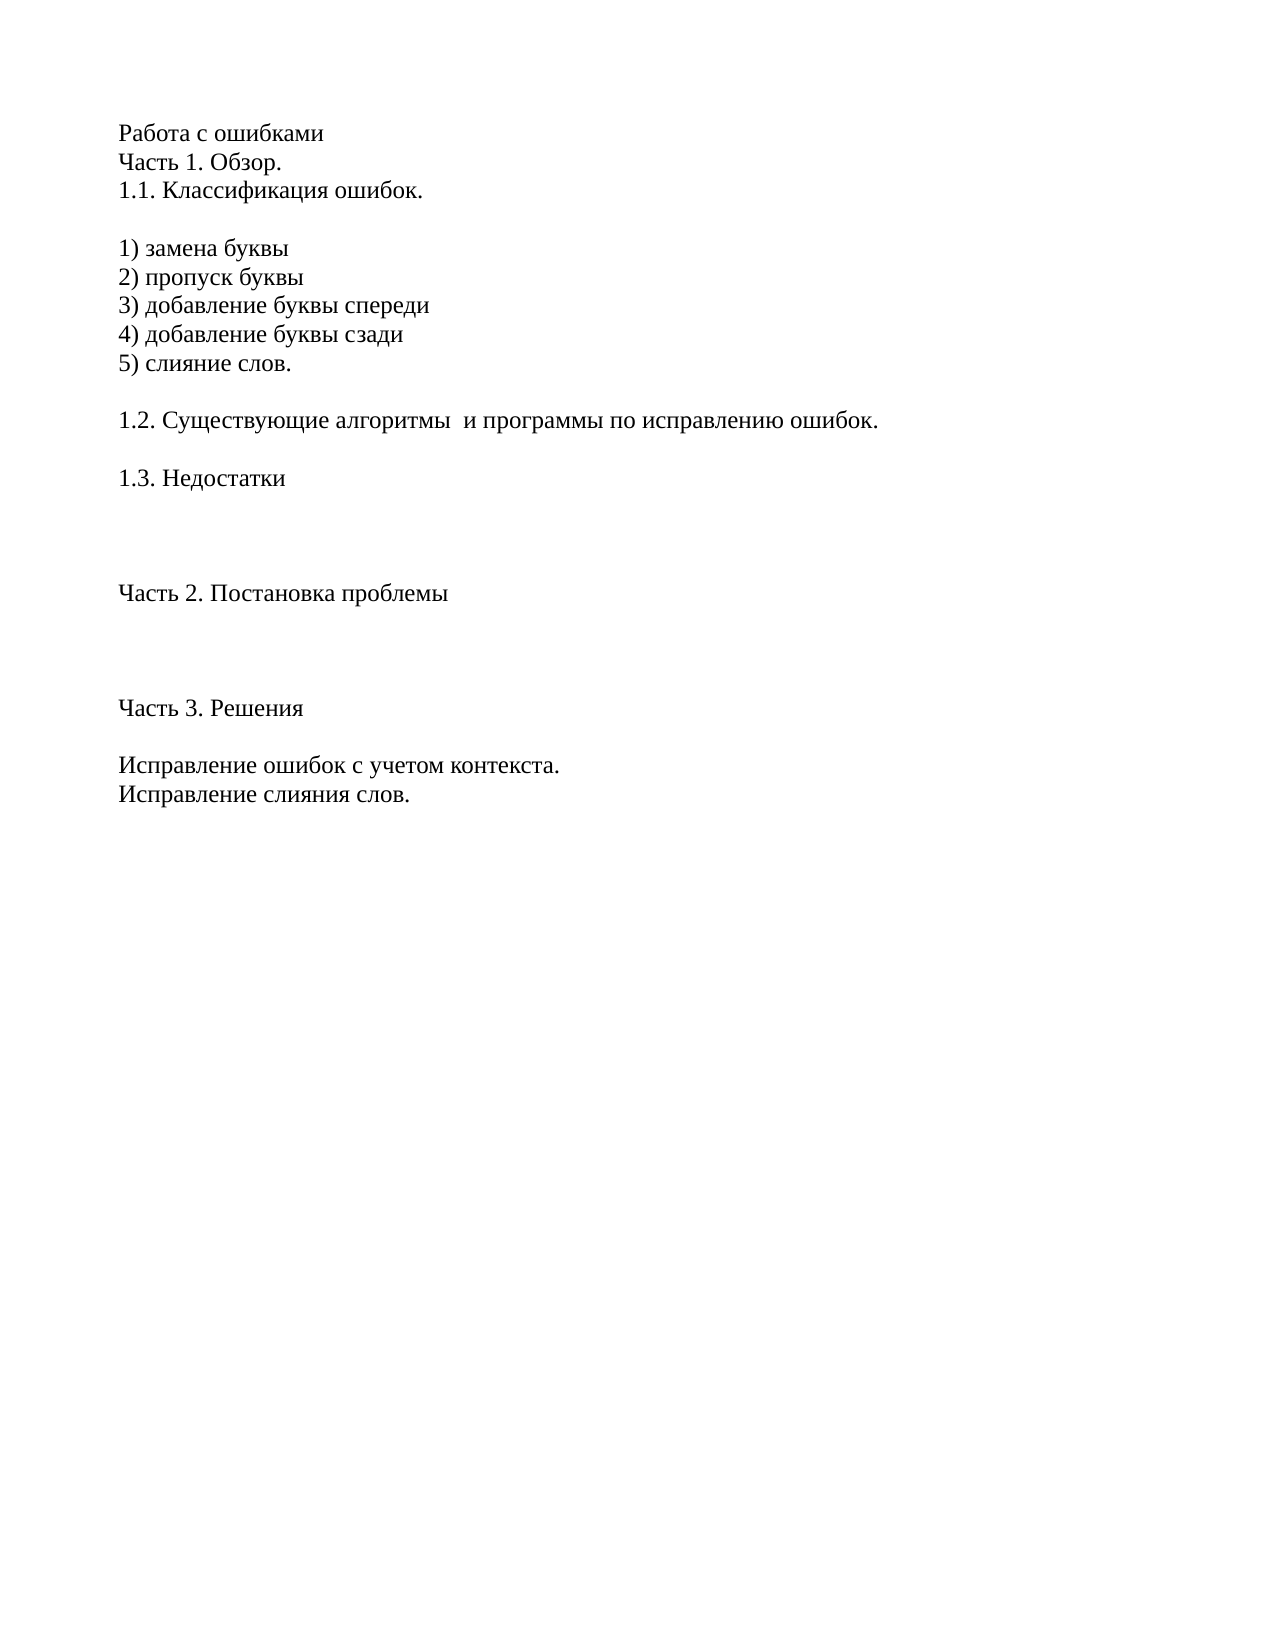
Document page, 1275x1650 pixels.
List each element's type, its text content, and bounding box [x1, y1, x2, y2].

text 3) добавление буквы спереди [118, 291, 1157, 319]
text 1.1. Классификация ошибок. [118, 176, 1157, 204]
text Исправление ошибок с учетом контекста. [118, 751, 1157, 779]
text 1) замена буквы [118, 233, 1157, 262]
text Часть 3. Решения [118, 693, 1157, 722]
text 1.3. Недостатки [118, 463, 1157, 492]
text 5) слияние слов. [118, 348, 1157, 377]
text 2) пропуск буквы [118, 262, 1157, 291]
text Исправление слияния слов. [118, 779, 1157, 808]
text Часть 1. Обзор. [118, 147, 1157, 176]
text 4) добавление буквы сзади [118, 319, 1157, 348]
text Часть 2. Постановка проблемы [118, 578, 1157, 607]
text Работа с ошибками [118, 118, 1157, 147]
text 1.2. Существующие алгоритмы и программы по исправлению ошибок. [118, 406, 1157, 434]
